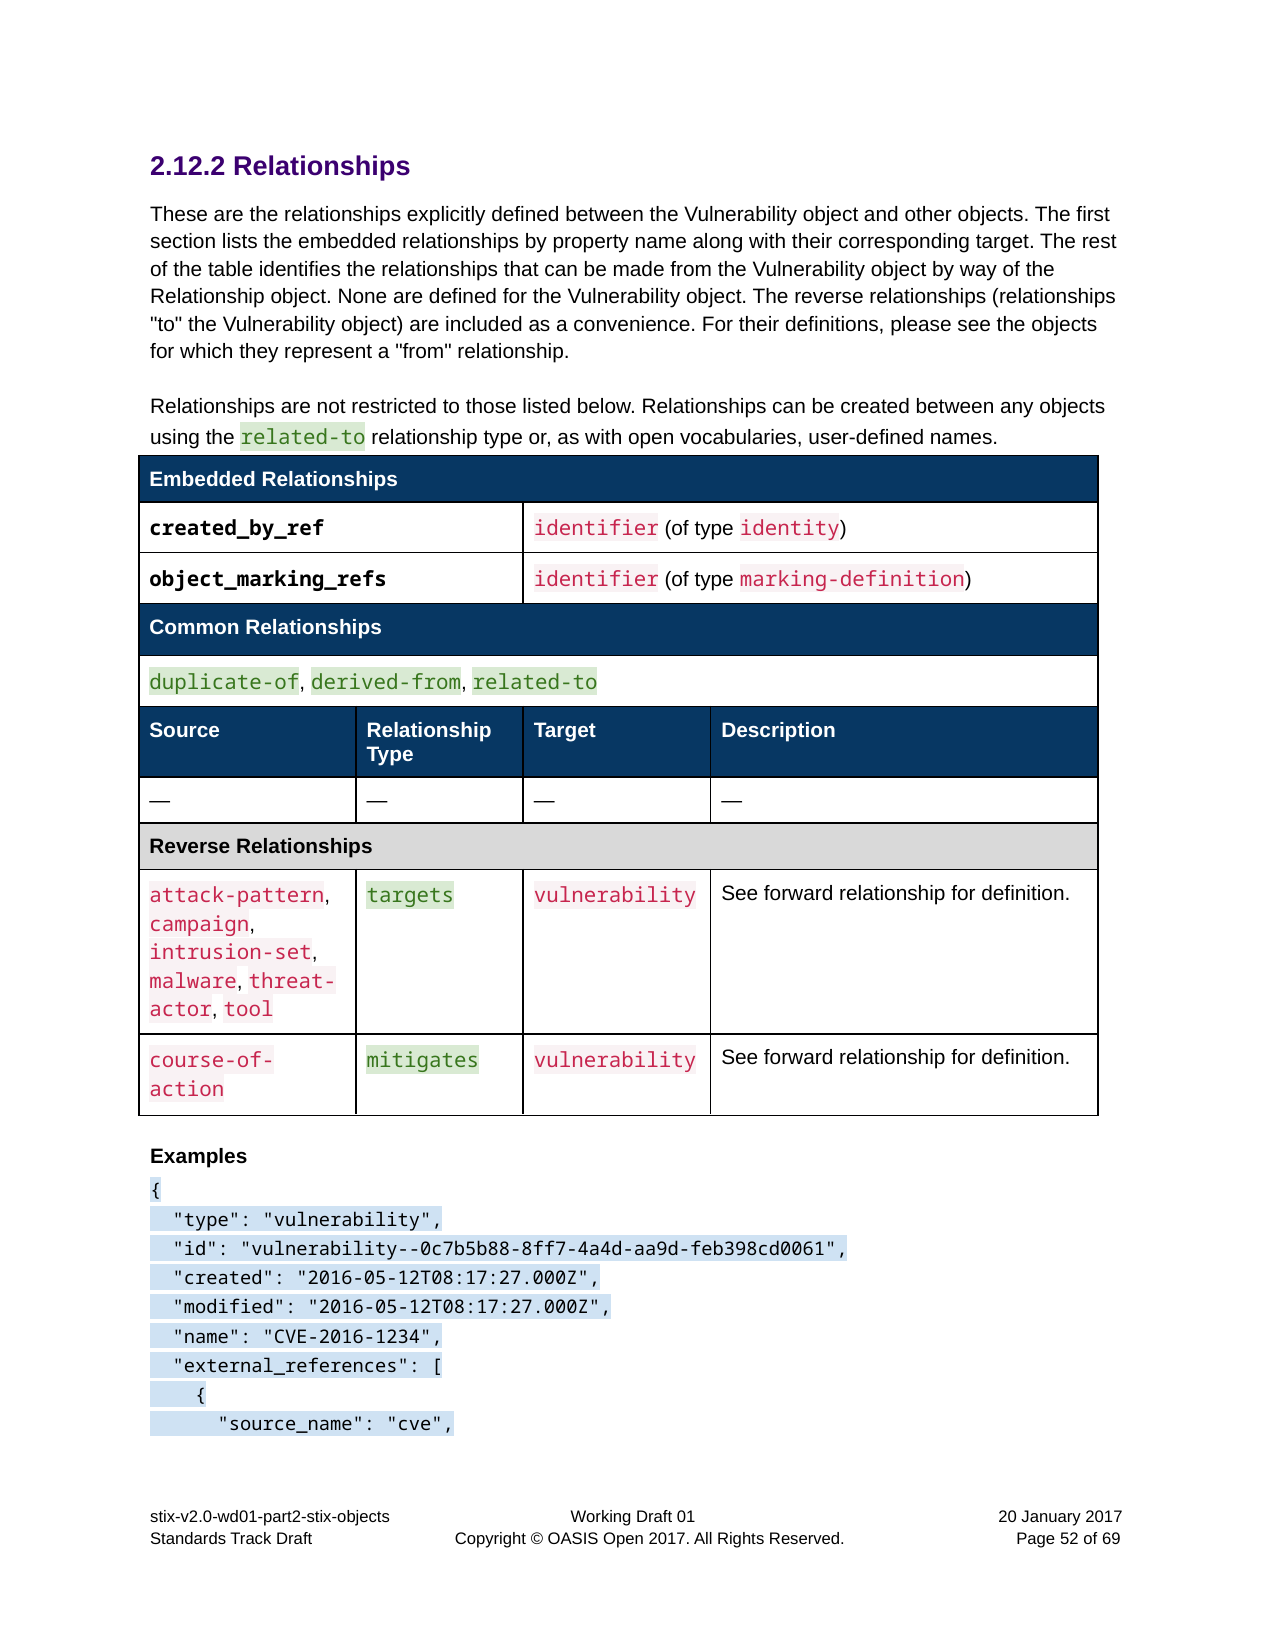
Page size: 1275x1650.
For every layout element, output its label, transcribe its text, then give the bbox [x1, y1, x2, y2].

table_cell See forward relationship for definition. [711, 870, 1097, 1033]
text Relationships are not restricted to those listed below. Relationships can be created between any objects using the related-to relationship type or, as with open vocabularies, user-defined names. [150, 394, 1125, 451]
text { [150, 1177, 1125, 1202]
table_cell — [140, 778, 355, 822]
table_cell Relationship Type [357, 707, 522, 776]
table_cell — [711, 778, 1097, 822]
table_cell Common Relationships [140, 604, 1097, 655]
text "source_name": "cve", [150, 1411, 1125, 1436]
table_cell course-of-action [140, 1035, 355, 1114]
table_cell See forward relationship for definition. [711, 1035, 1097, 1114]
text These are the relationships explicitly defined between the Vulnerability object and other objects. The first section lists the embedded relationships by property name along with their corresponding target. The rest of the table identifies the relationships that can be made from the Vulnerability object by way of the Relationship object. None are defined for the Vulnerability object. The reverse relationships (relationships "to" the Vulnerability object) are included as a convenience. For their definitions, please see the objects for which they represent a "from" relationship. [150, 201, 1125, 363]
table_cell attack-pattern, campaign, intrusion-set, malware, threat-actor, tool [140, 870, 355, 1033]
table_header Embedded Relationships [140, 456, 1097, 501]
text ​Examples [150, 1143, 1125, 1167]
table_cell targets [357, 870, 522, 1033]
table_cell Reverse Relationships [140, 824, 1097, 869]
table_cell identifier (of type marking-definition) [524, 553, 1097, 603]
text "external_references": [ [150, 1352, 1125, 1378]
subtitle ​2.12.2​ Relationships [150, 150, 1125, 181]
table_cell Source [140, 707, 355, 776]
table_cell vulnerability [524, 870, 710, 1033]
table_cell Description [711, 707, 1097, 776]
table_cell Target [524, 707, 710, 776]
table_cell vulnerability [524, 1035, 710, 1114]
table_cell duplicate-of, derived-from, related-to [140, 656, 1097, 706]
table_cell identifier (of type identity) [524, 503, 1097, 552]
text "name": "CVE-2016-1234", [150, 1323, 1125, 1348]
table_cell — [357, 778, 522, 822]
table_cell mitigates [357, 1035, 522, 1114]
table_cell — [524, 778, 710, 822]
table_cell object_marking_refs [140, 553, 522, 603]
text "modified": "2016-05-12T08:17:27.000Z", [150, 1294, 1125, 1319]
text "id": "vulnerability--0c7b5b88-8ff7-4a4d-aa9d-feb398cd0061", [150, 1235, 1125, 1261]
text { [150, 1381, 1125, 1407]
text "created": "2016-05-12T08:17:27.000Z", [150, 1264, 1125, 1290]
text "type": "vulnerability", [150, 1206, 1125, 1231]
table_cell created_by_ref [140, 503, 522, 552]
